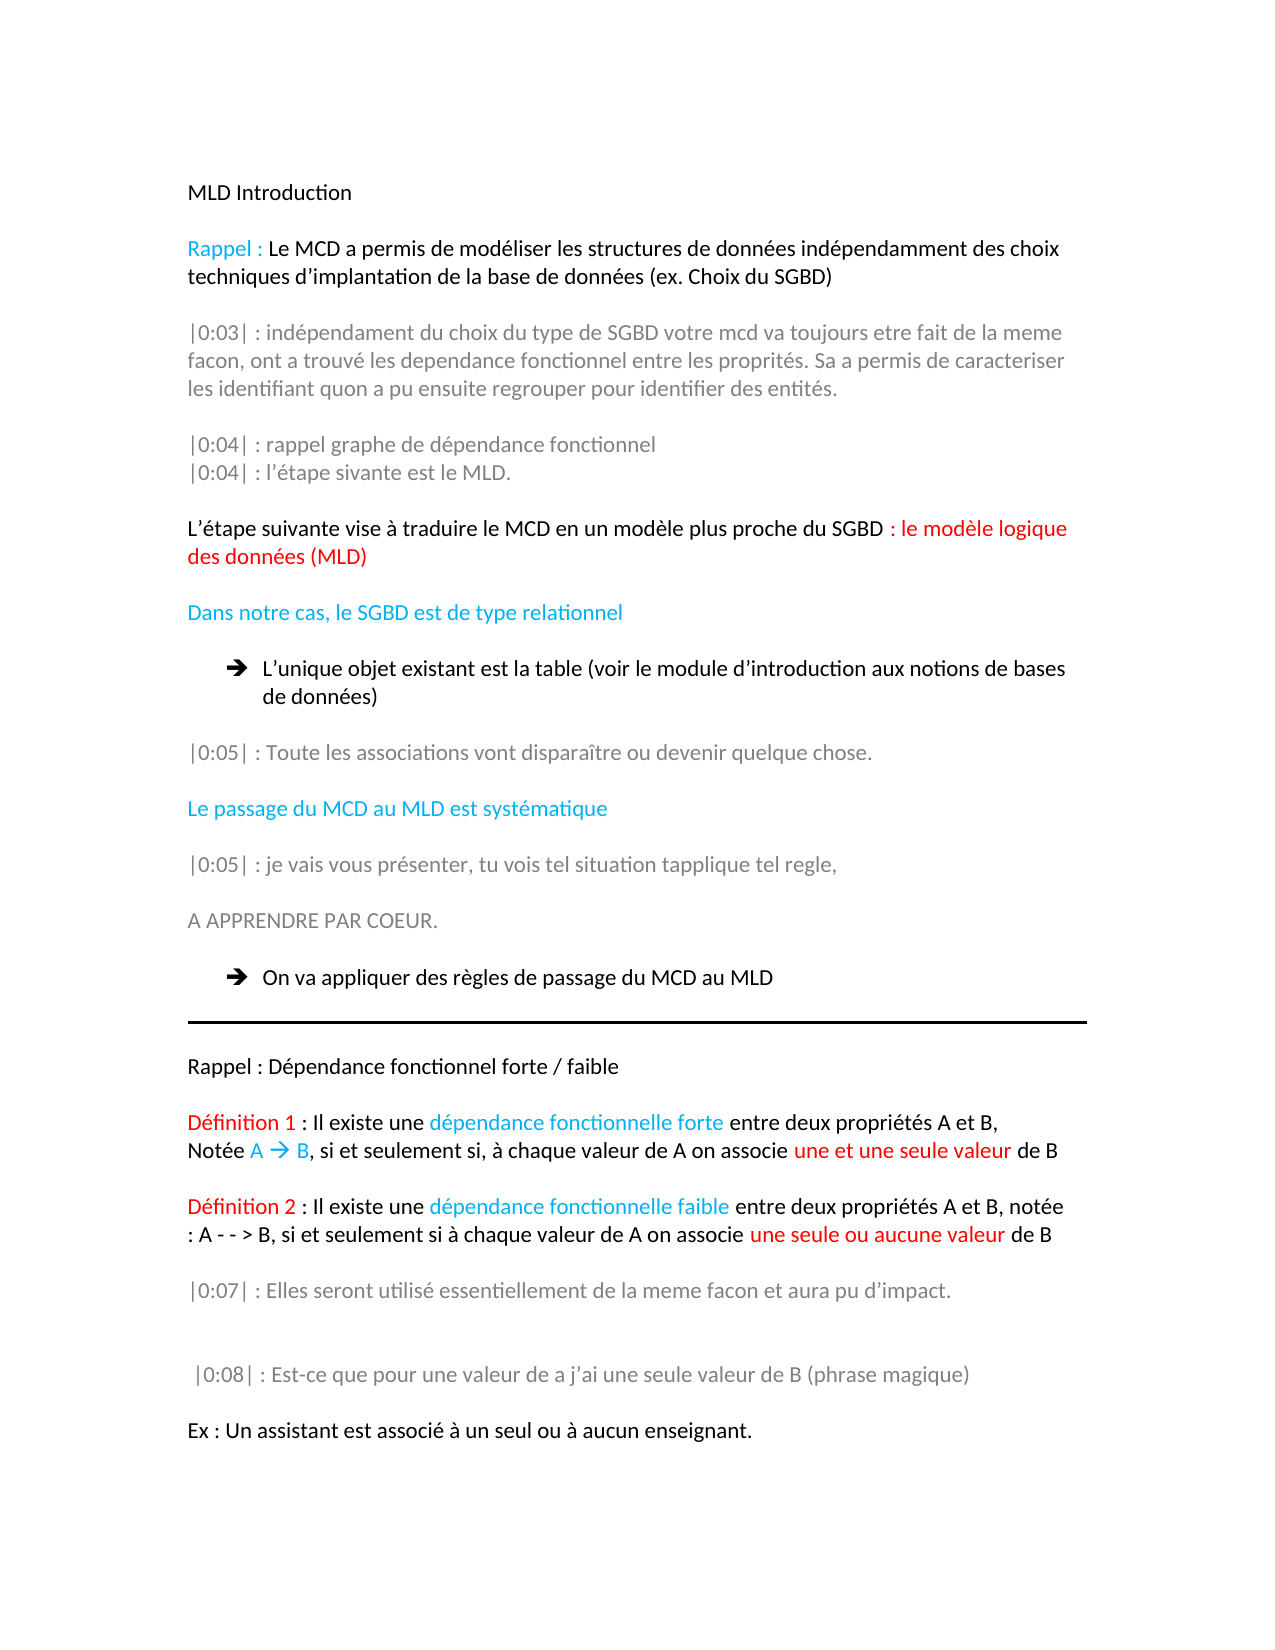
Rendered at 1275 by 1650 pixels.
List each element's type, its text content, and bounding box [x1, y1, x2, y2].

text |0:04| : l’étape sivante est le MLD. [187, 458, 1087, 486]
text Le passage du MCD au MLD est systématique [187, 794, 1087, 822]
text A APPRENDRE PAR COEUR. [187, 907, 1087, 934]
text |0:05| : je vais vous présenter, tu vois tel situation tapplique tel regle, [187, 851, 1087, 878]
text Dans notre cas, le SGBD est de type relationnel [187, 598, 1087, 626]
text |0:08| : Est-ce que pour une valeur de a j’ai une seule valeur de B (phrase magique) [187, 1360, 1087, 1388]
text Rappel : Le MCD a permis de modéliser les structures de données indépendamment des choix techniques d’implantation de la base de données (ex. Choix du SGBD) [187, 234, 1087, 290]
text L’étape suivante vise à traduire le MCD en un modèle plus proche du SGBD : le modèle logique des données (MLD) [187, 514, 1087, 570]
text Ex : Un assistant est associé à un seul ou à aucun enseignant. [187, 1416, 1087, 1444]
text MLD Introduction [187, 178, 1087, 206]
text Définition 2 : Il existe une dépendance fonctionnelle faible entre deux propriétés A et B, notée [187, 1192, 1087, 1220]
text Rappel : Dépendance fonctionnel forte / faible [187, 1052, 1087, 1080]
list |0:05| : Toute les associations vont disparaître ou devenir quelque chose. [187, 738, 1087, 766]
list L’unique objet existant est la table (voir le module d’introduction aux notions de bases de données) [225, 654, 1087, 710]
text |0:03| : indépendament du choix du type de SGBD votre mcd va toujours etre fait de la meme facon, ont a trouvé les dependance fonctionnel entre les proprités. Sa a permis de caracteriser les identifiant quon a pu ensuite regrouper pour identifier des entités. [187, 318, 1087, 402]
text : A - - > B, si et seulement si à chaque valeur de A on associe une seule ou aucune valeur de B [187, 1220, 1087, 1248]
text |0:07| : Elles seront utilisé essentiellement de la meme facon et aura pu d’impact. [187, 1276, 1087, 1304]
text Définition 1 : Il existe une dépendance fonctionnelle forte entre deux propriétés A et B, [187, 1108, 1087, 1136]
list On va appliquer des règles de passage du MCD au MLD [225, 963, 1087, 991]
text Notée A  B, si et seulement si, à chaque valeur de A on associe une et une seule valeur de B [187, 1136, 1087, 1164]
text |0:04| : rappel graphe de dépendance fonctionnel [187, 430, 1087, 458]
